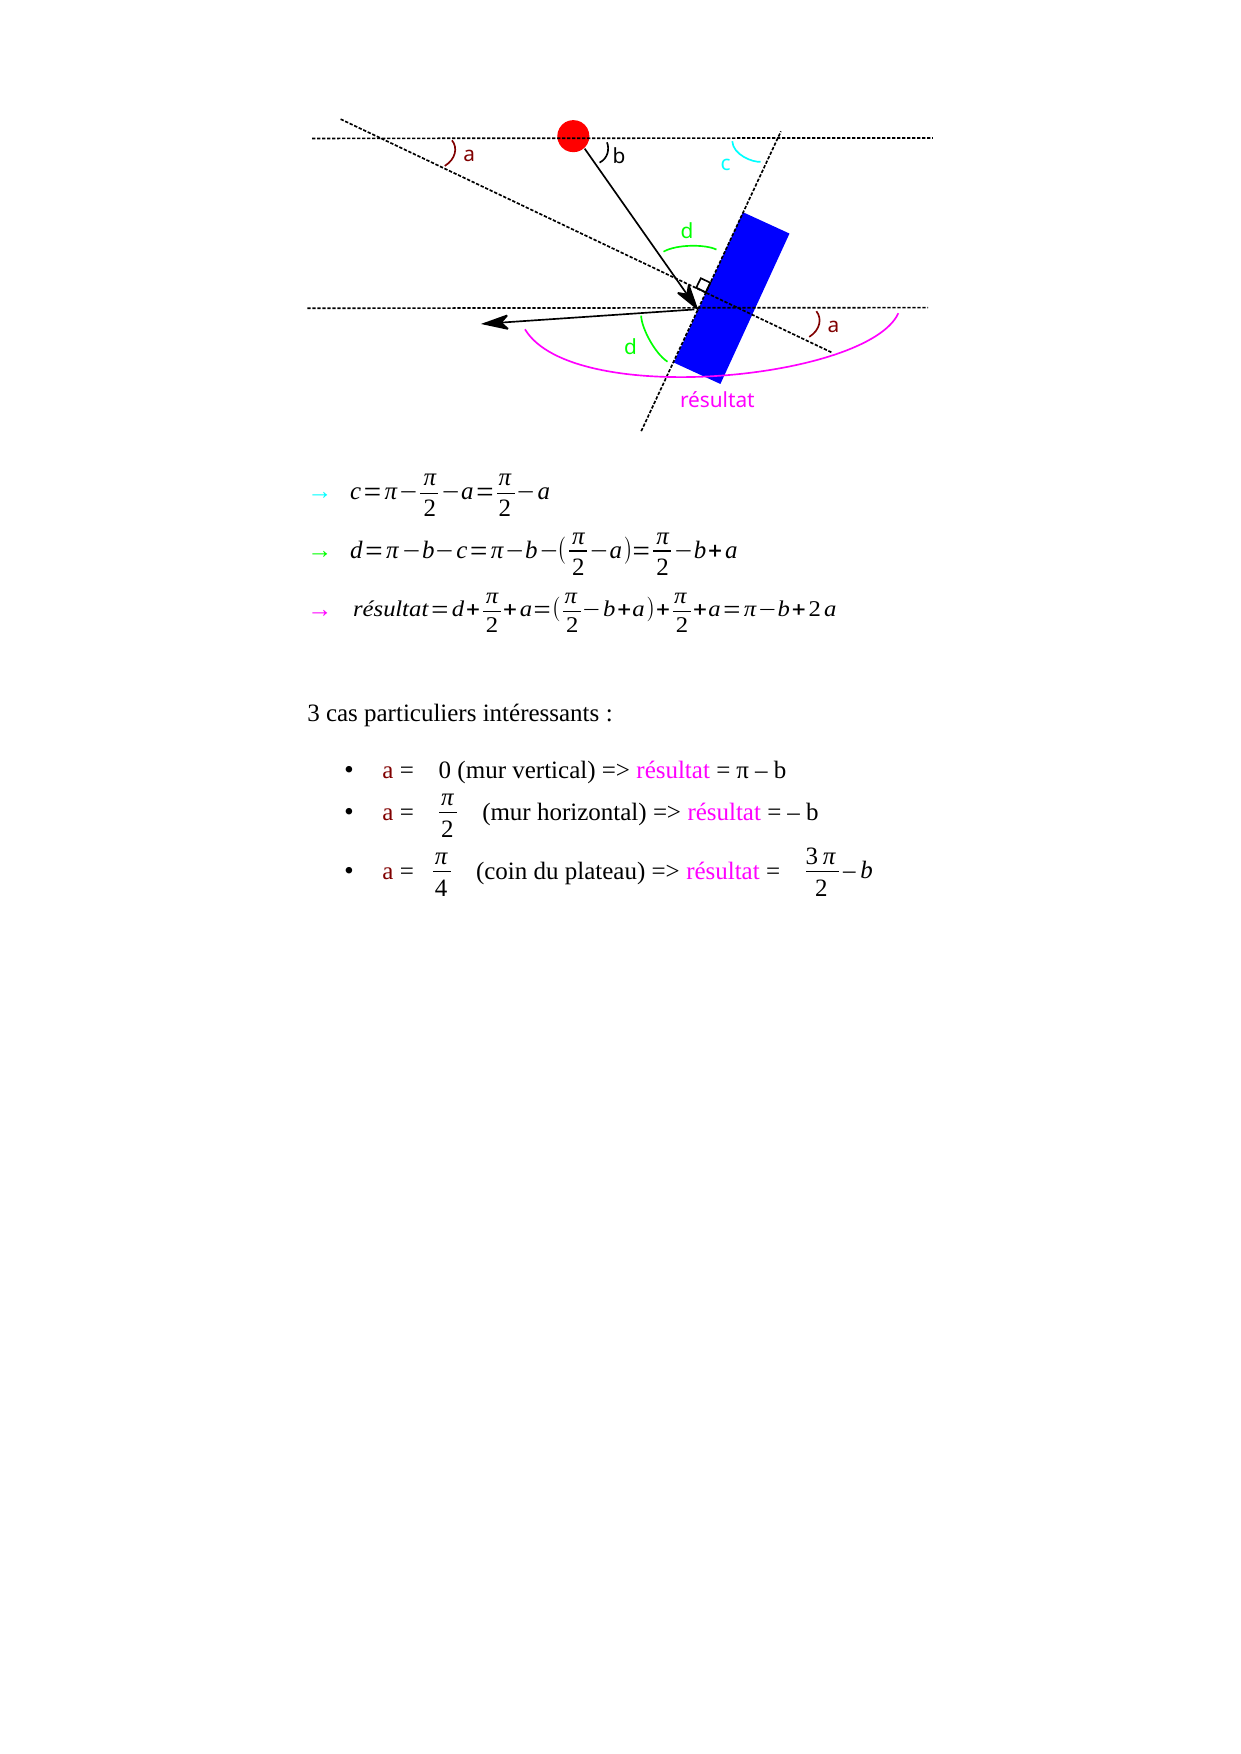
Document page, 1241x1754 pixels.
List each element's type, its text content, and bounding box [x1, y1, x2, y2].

list a = (mur horizontal) => résultat = – b [344, 784, 1122, 843]
text → [307, 463, 1122, 522]
text 3 cas particuliers intéressants : [307, 698, 1122, 726]
list a = (coin du plateau) => résultat = [344, 843, 1122, 902]
text → [307, 522, 1122, 581]
list a = 0 (mur vertical) => résultat = π – b [344, 755, 1122, 784]
text → [307, 581, 1122, 640]
